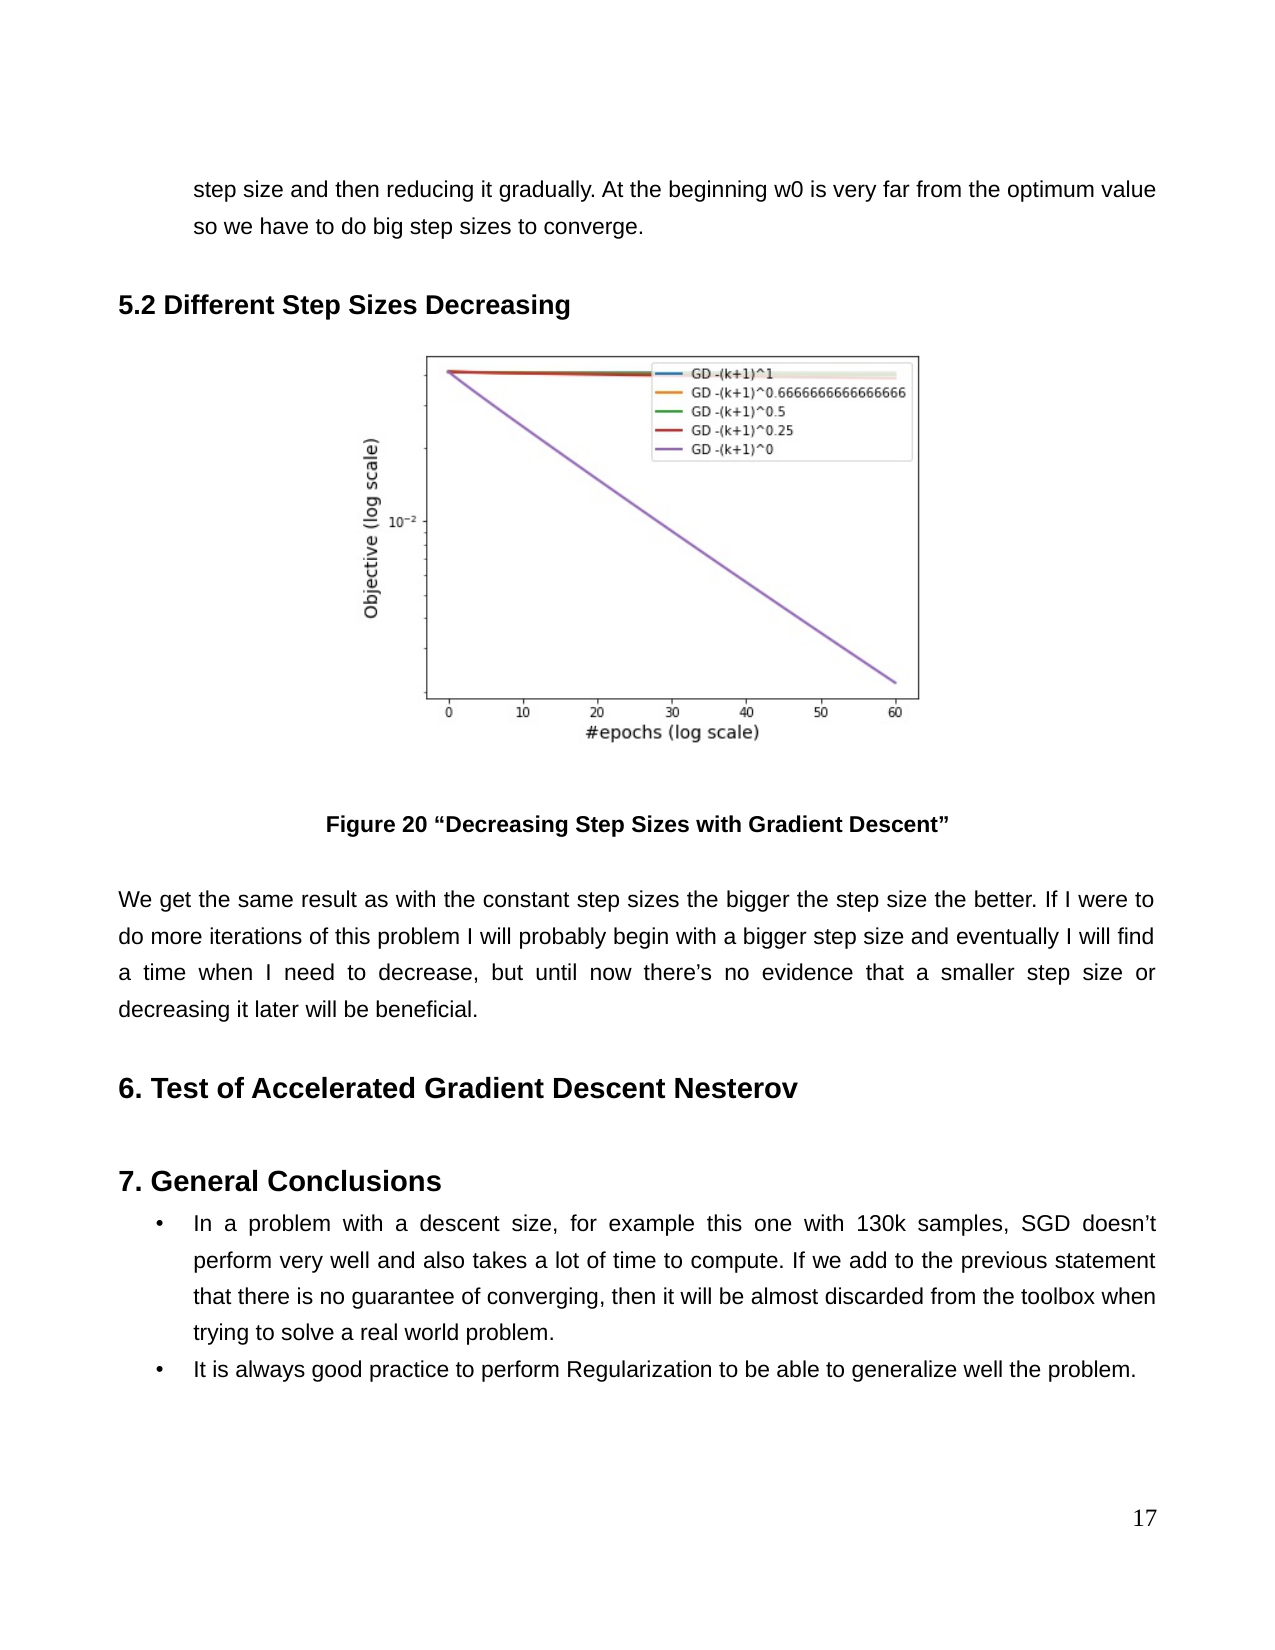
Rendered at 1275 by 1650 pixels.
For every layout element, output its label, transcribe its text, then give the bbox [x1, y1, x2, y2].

list In a problem with a descent size, for example this one with 130k samples, SGD doesn’t perform very well and also takes a lot of time to compute. If we add to the previous statement that there is no guarantee of converging, then it will be almost discarded from the toolbox when trying to solve a real world problem. [156, 1210, 1157, 1346]
list It is always good practice to perform Regularization to be able to generalize well the problem. [156, 1356, 1157, 1382]
list step size and then reducing it gradually. At the beginning w0 is very far from the optimum value so we have to do big step sizes to converge. [156, 176, 1157, 239]
text Figure 20 “Decreasing Step Sizes with Gradient Descent” [118, 811, 1157, 837]
text 7. General Conclusions [118, 1164, 1157, 1197]
text 5.2 Different Step Sizes Decreasing [118, 289, 1157, 320]
picture [347, 354, 928, 755]
text We get the same result as with the constant step sizes the bigger the step size the better. If I were to do more iterations of this problem I will probably begin with a bigger step size and eventually I will find a time when I need to decrease, but until now there’s no evidence that a smaller step size or decreasing it later will be beneficial. [118, 886, 1157, 1022]
text 6. Test of Accelerated Gradient Descent Nesterov [118, 1071, 1157, 1105]
